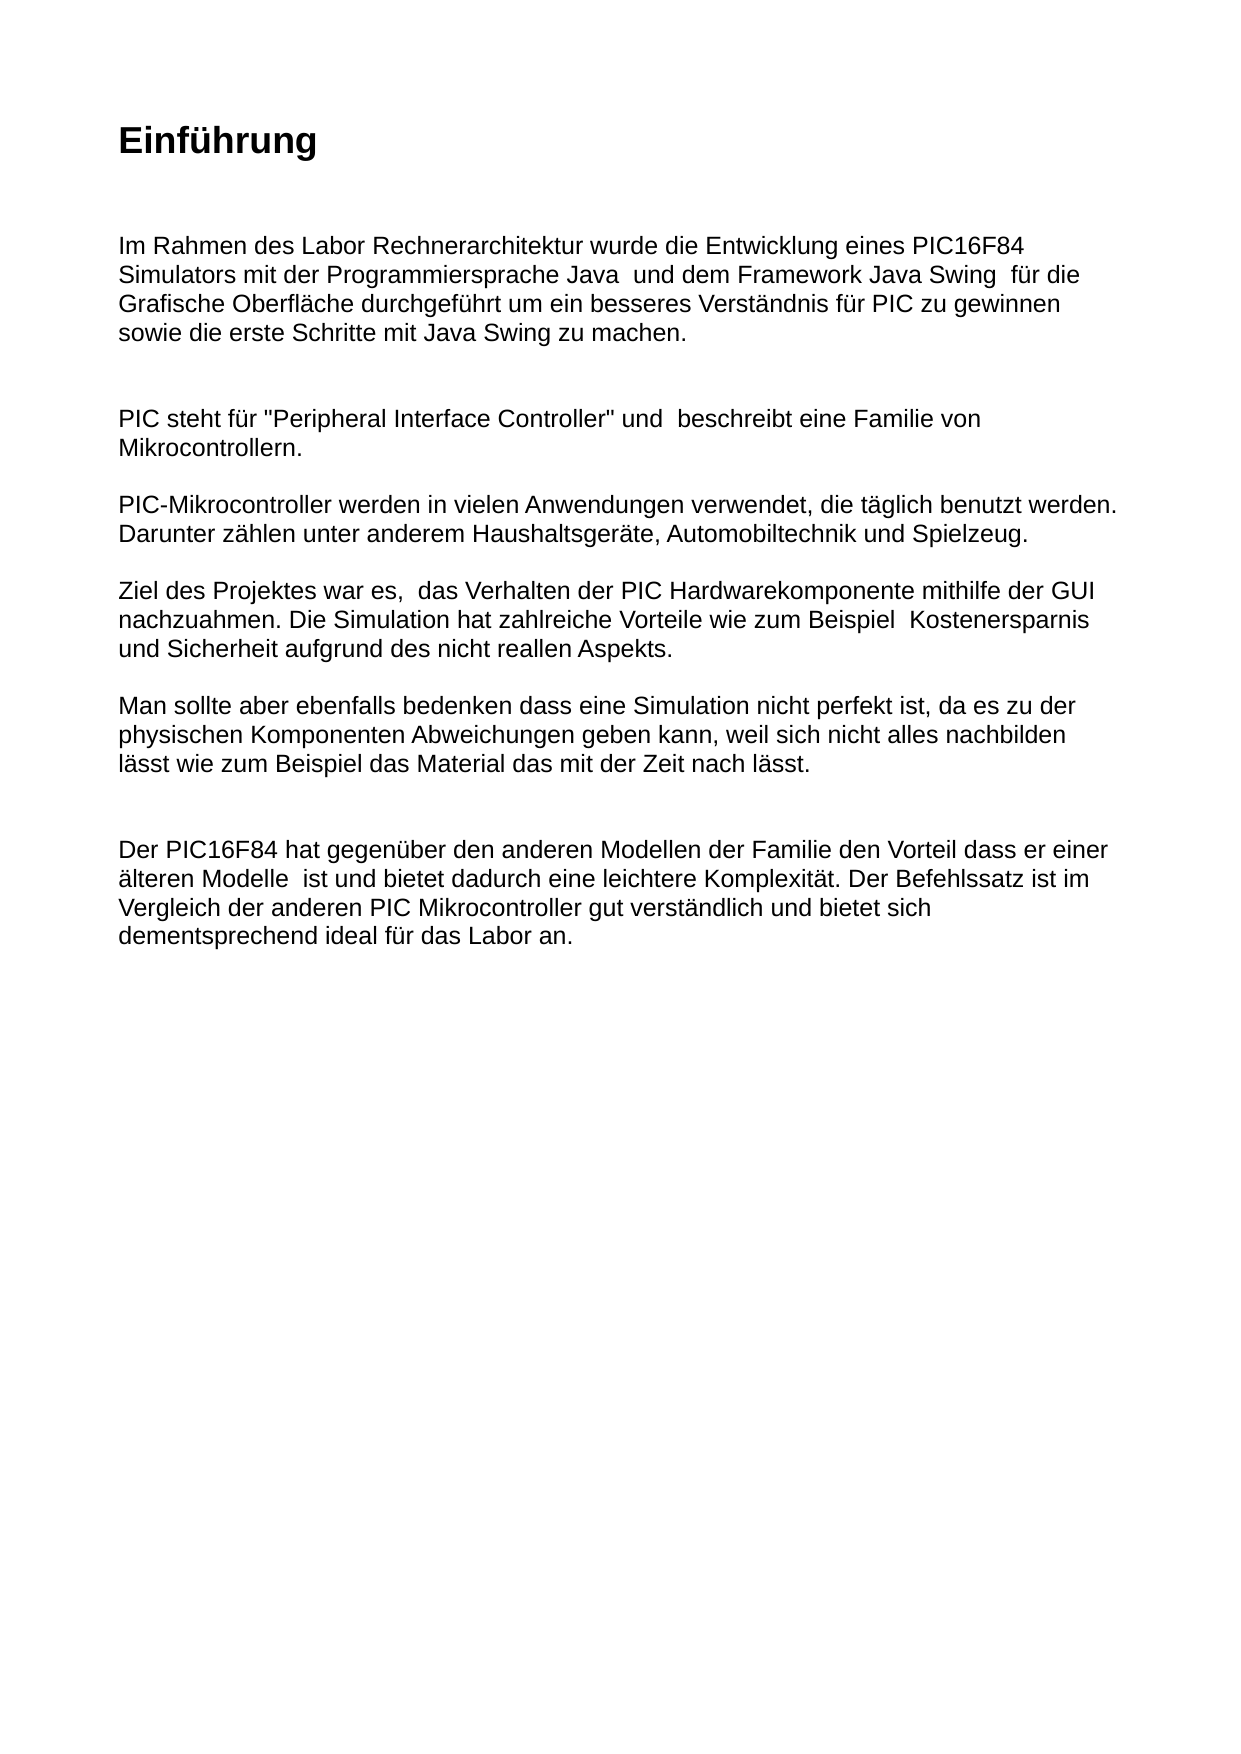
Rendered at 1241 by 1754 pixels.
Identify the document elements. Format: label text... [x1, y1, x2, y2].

text Der PIC16F84 hat gegenüber den anderen Modellen der Familie den Vorteil dass er einer älteren Modelle ist und bietet dadurch eine leichtere Komplexität. Der Befehlssatz ist im Vergleich der anderen PIC Mikrocontroller gut verständlich und bietet sich dementsprechend ideal für das Labor an. [118, 835, 1122, 950]
subtitle Einführung [118, 118, 1122, 161]
text Im Rahmen des Labor Rechnerarchitektur wurde die Entwicklung eines PIC16F84 Simulators mit der Programmiersprache Java und dem Framework Java Swing für die Grafische Oberfläche durchgeführt um ein besseres Verständnis für PIC zu gewinnen sowie die erste Schritte mit Java Swing zu machen. [118, 231, 1122, 346]
text Ziel des Projektes war es, das Verhalten der PIC Hardwarekomponente mithilfe der GUI nachzuahmen. Die Simulation hat zahlreiche Vorteile wie zum Beispiel Kostenersparnis und Sicherheit aufgrund des nicht reallen Aspekts. [118, 576, 1122, 662]
text PIC steht für "Peripheral Interface Controller" und beschreibt eine Familie von Mikrocontrollern. [118, 404, 1122, 461]
text Man sollte aber ebenfalls bedenken dass eine Simulation nicht perfekt ist, da es zu der physischen Komponenten Abweichungen geben kann, weil sich nicht alles nachbilden lässt wie zum Beispiel das Material das mit der Zeit nach lässt. [118, 691, 1122, 777]
text PIC-Mikrocontroller werden in vielen Anwendungen verwendet, die täglich benutzt werden. Darunter zählen unter anderem Haushaltsgeräte, Automobiltechnik und Spielzeug. [118, 490, 1122, 547]
